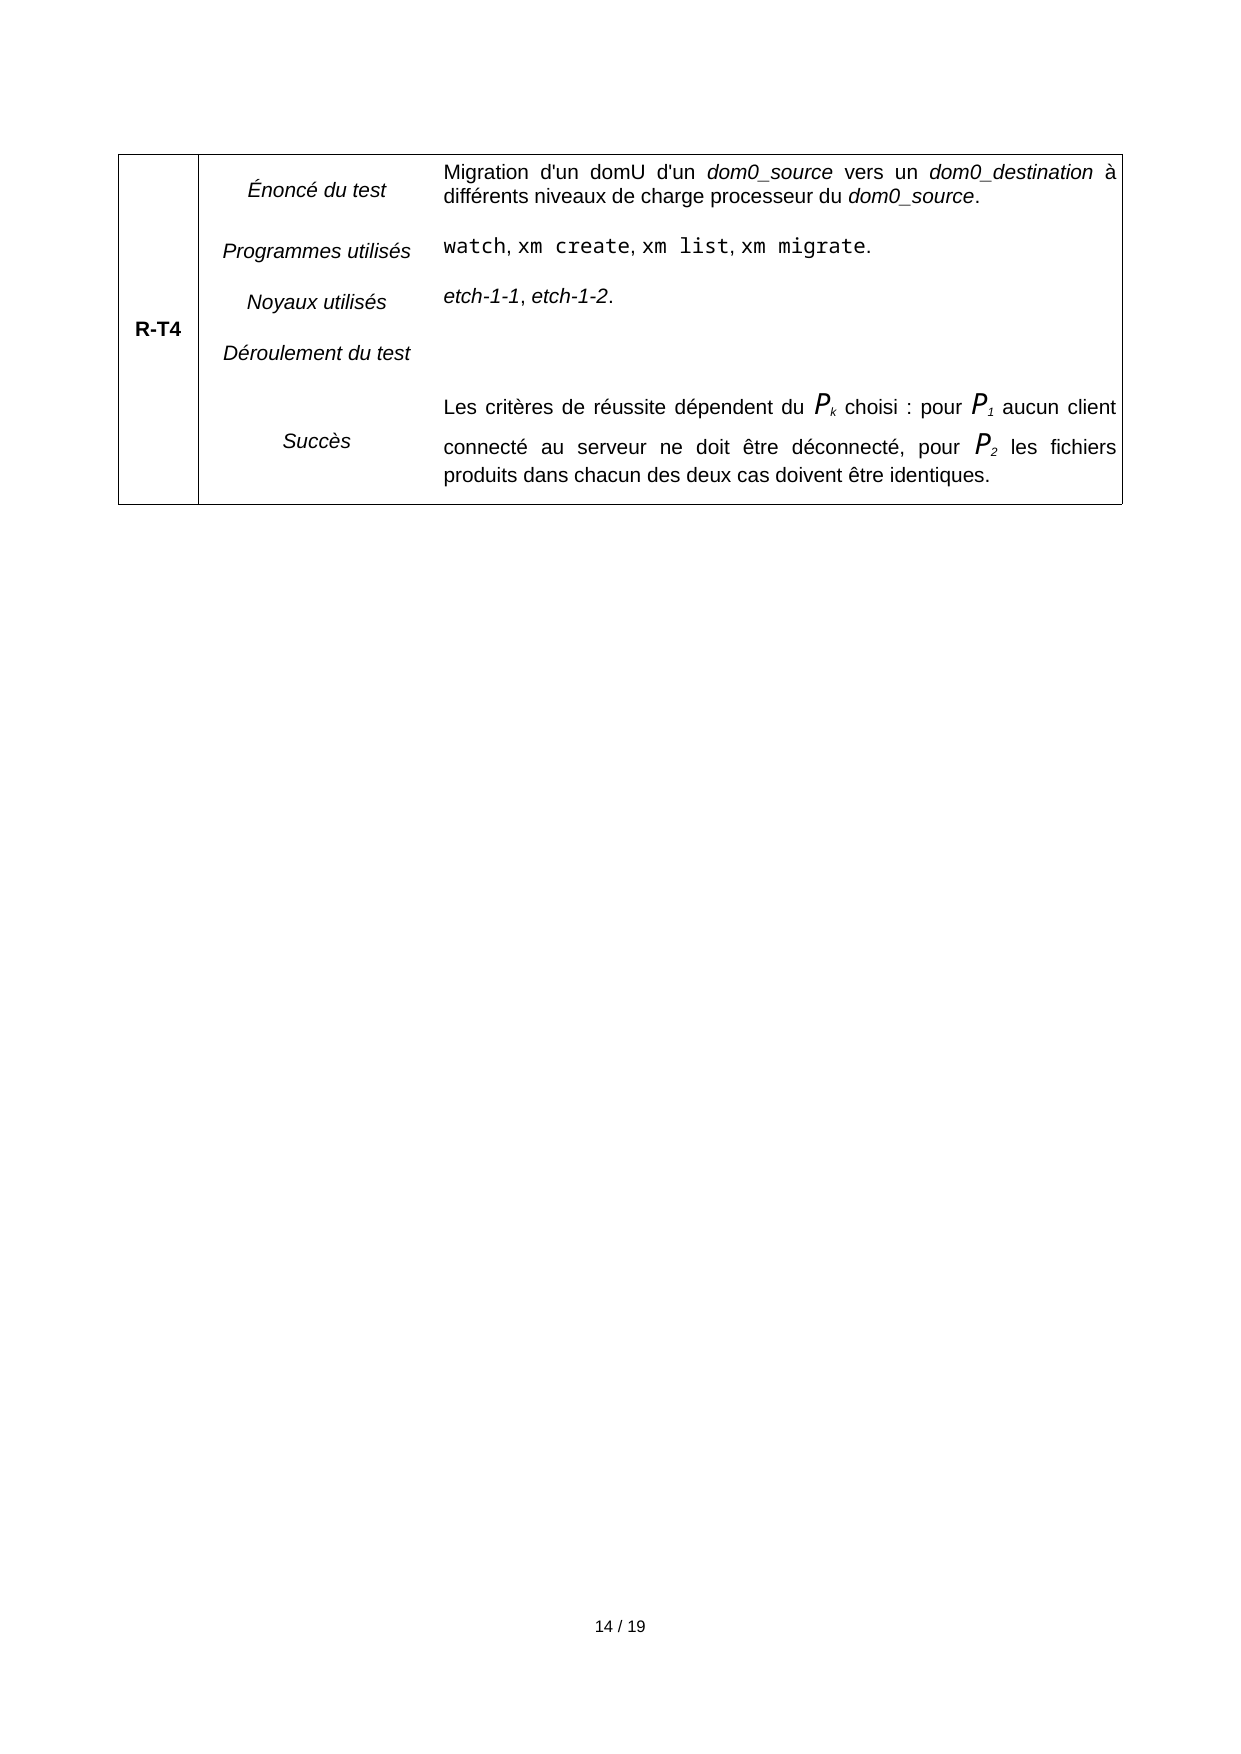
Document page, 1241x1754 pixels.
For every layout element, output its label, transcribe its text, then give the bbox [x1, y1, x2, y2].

table_cell watch, xm create, xm list, xm migrate. [438, 225, 1122, 277]
table_header Énoncé du test [199, 155, 438, 225]
table_cell Déroulement du test [199, 327, 438, 377]
table_cell Programmes utilisés [199, 225, 438, 277]
table_cell Les critères de réussite dépendent du Pk choisi : pour P1 aucun client connecté au serveur ne doit être déconnecté, pour P2 les fichiers produits dans chacun des deux cas doivent être identiques. [438, 378, 1122, 504]
table_header Migration d'un domU d'un dom0_source vers un dom0_destination à différents niveaux de charge processeur du dom0_source. [438, 155, 1122, 225]
table_header R-T4 [119, 155, 198, 504]
table_cell Succès [199, 378, 438, 504]
table_cell etch-1-1, etch-1-2. [438, 277, 1122, 327]
table_cell [438, 327, 1122, 377]
table_cell Noyaux utilisés [199, 277, 438, 327]
